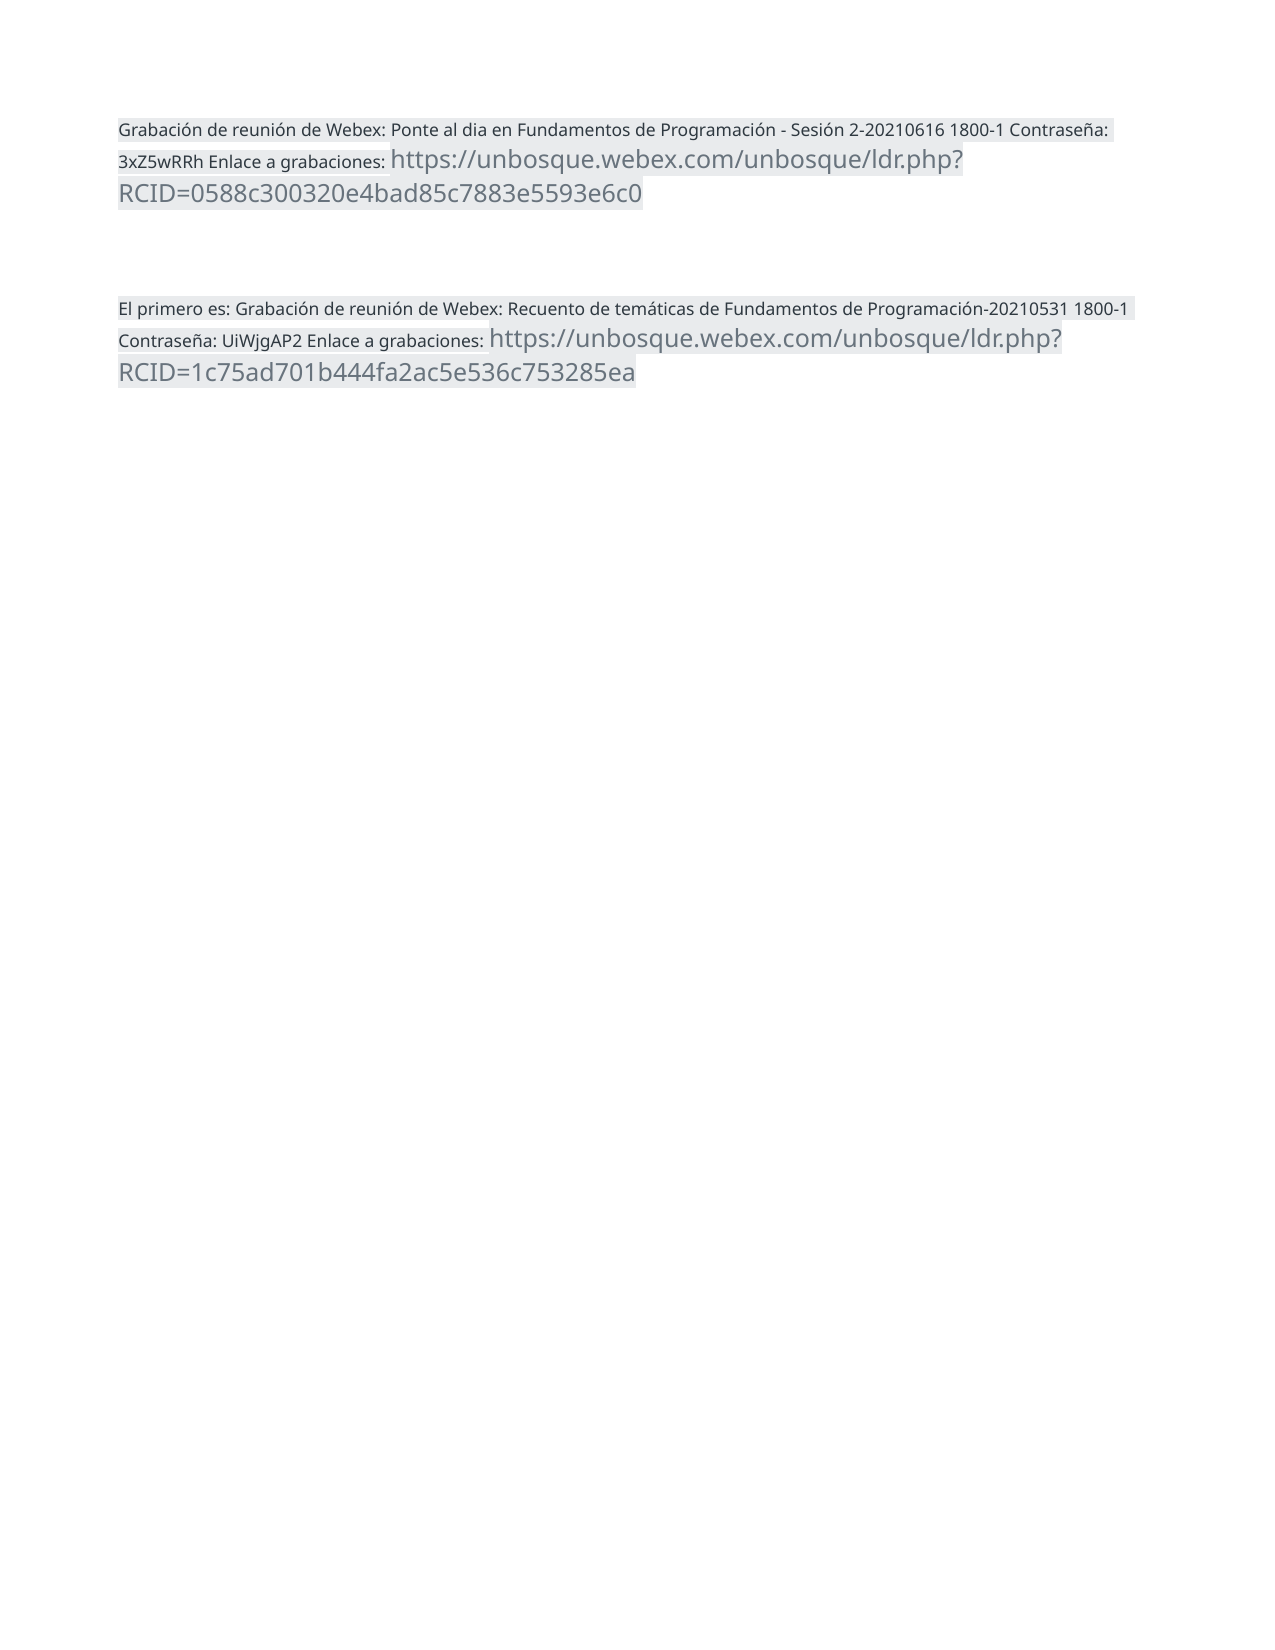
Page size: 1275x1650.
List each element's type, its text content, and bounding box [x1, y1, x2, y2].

text El primero es: Grabación de reunión de Webex: Recuento de temáticas de Fundamentos de Programación-20210531 1800-1 Contraseña: UiWjgAP2 Enlace a grabaciones: https://unbosque.webex.com/unbosque/ldr.php?RCID=1c75ad701b444fa2ac5e536c753285ea [118, 296, 1157, 388]
text Grabación de reunión de Webex: Ponte al dia en Fundamentos de Programación - Sesión 2-20210616 1800-1 Contraseña: 3xZ5wRRh Enlace a grabaciones: https://unbosque.webex.com/unbosque/ldr.php?RCID=0588c300320e4bad85c7883e5593e6c0 [118, 118, 1157, 210]
